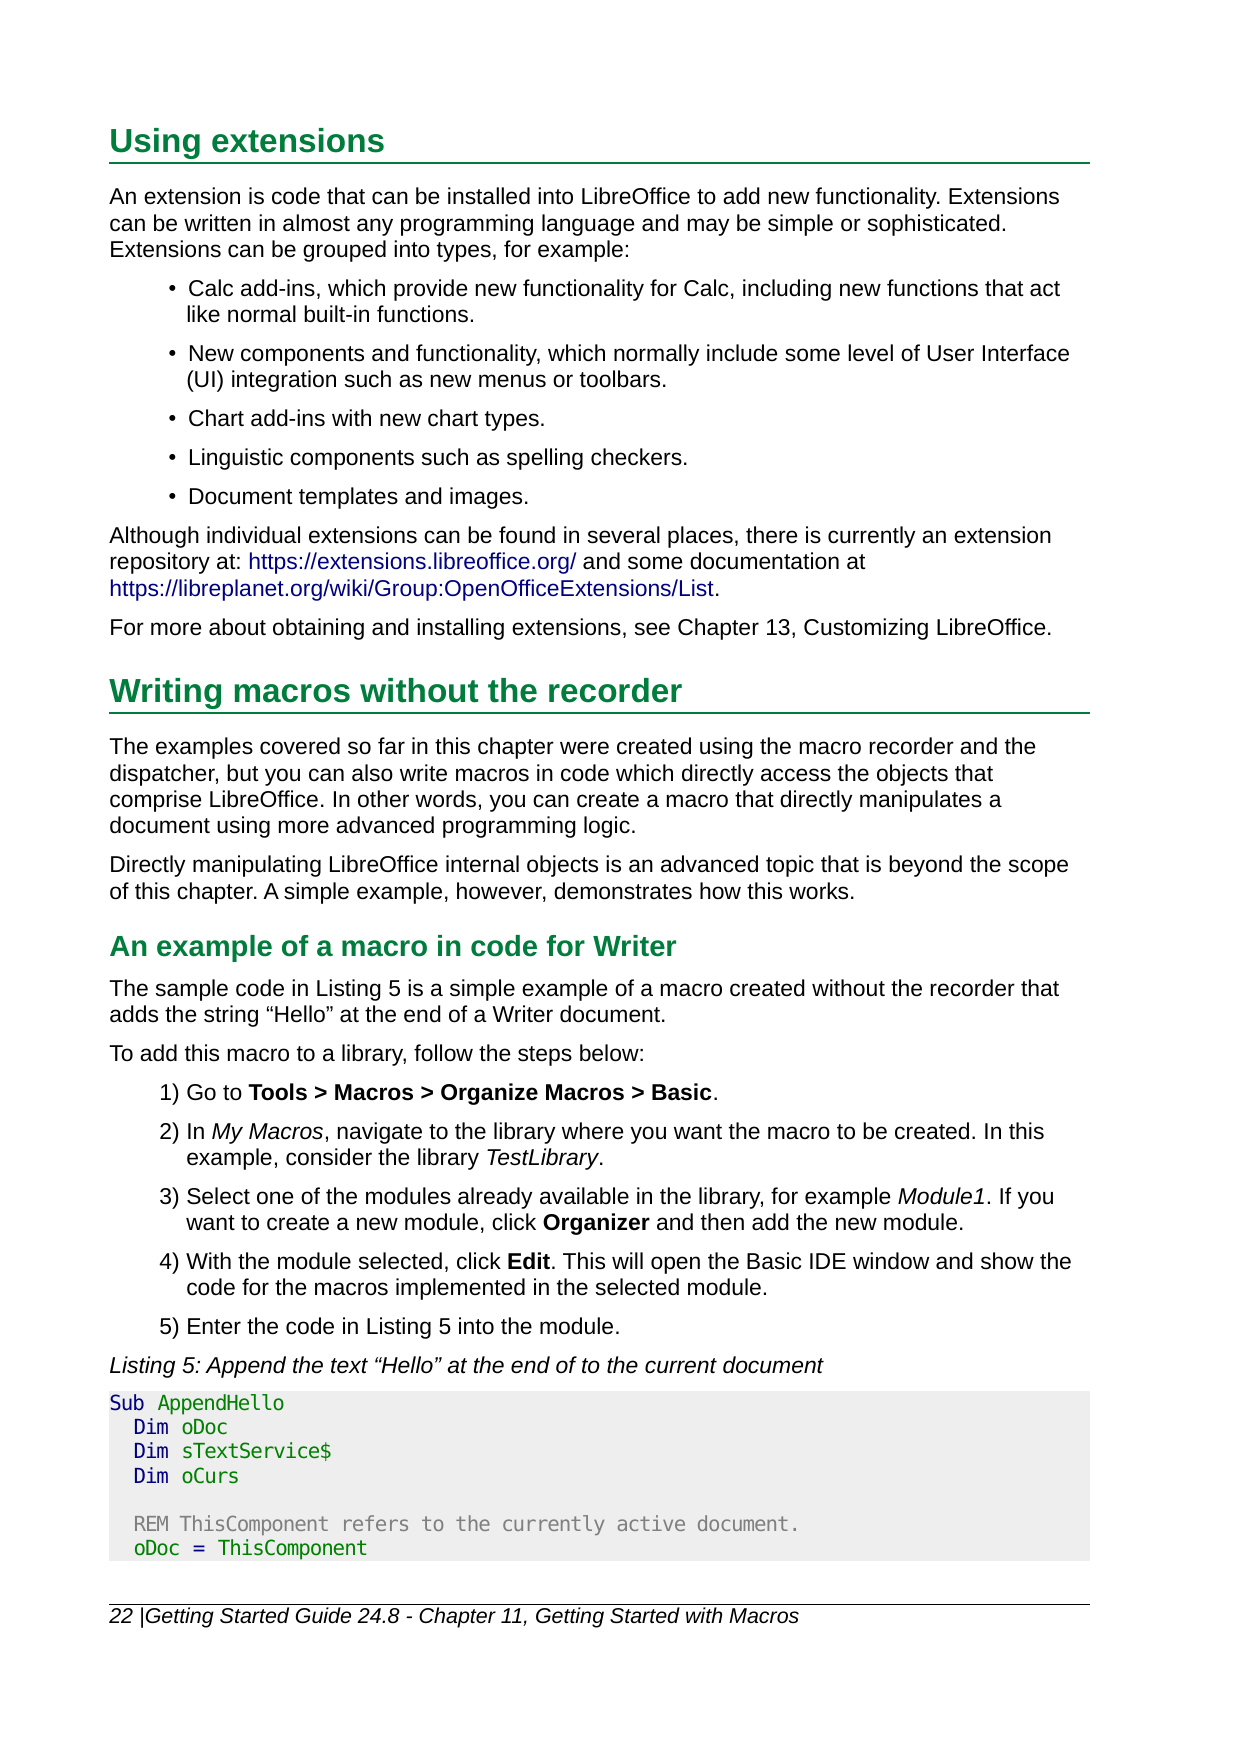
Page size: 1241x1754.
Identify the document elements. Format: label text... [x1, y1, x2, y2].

list Calc add-ins, which provide new functionality for Calc, including new functions that act like normal built-in functions. [168, 275, 1090, 328]
text The examples covered so far in this chapter were created using the macro recorder and the dispatcher, but you can also write macros in code which directly access the objects that comprise LibreOffice. In other words, you can create a macro that directly manipulates a document using more advanced programming logic. [109, 733, 1090, 839]
text Dim oCurs [241, 1464, 1090, 1488]
list Enter the code in Listing 5 into the module. [186, 1313, 1090, 1339]
text Listing 5: Append the text “Hello” at the end of to the current document [109, 1352, 1090, 1378]
list To add this macro to a library, follow the steps below: [109, 1040, 1090, 1066]
list Document templates and images. [168, 483, 1090, 509]
text Sub AppendHello [286, 1391, 1090, 1415]
subtitle Using extensions [109, 121, 1090, 162]
text Dim sTextService$ [333, 1439, 1090, 1464]
list Linguistic components such as spelling checkers. [168, 444, 1090, 471]
text Dim oDoc [229, 1415, 1090, 1439]
text oDoc = ThisComponent [369, 1536, 1090, 1561]
text Directly manipulating LibreOffice internal objects is an advanced topic that is beyond the scope of this chapter. A simple example, however, demonstrates how this works. [109, 851, 1090, 904]
text Although individual extensions can be found in several places, there is currently an extension repository at: https://extensions.libreoffice.org/ and some documentation at https://libreplanet.org/wiki/Group:OpenOfficeExtensions/List. [109, 522, 1090, 601]
list An extension is code that can be installed into LibreOffice to add new functionality. Extensions can be written in almost any programming language and may be simple or sophisticated. Extensions can be grouped into types, for example: [109, 183, 1090, 262]
list With the module selected, click Edit. This will open the Basic IDE window and show the code for the macros implemented in the selected module. [186, 1248, 1090, 1301]
list Go to Tools > Macros > Organize Macros > Basic. [186, 1079, 1090, 1105]
list In My Macros, navigate to the library where you want the macro to be created. In this example, consider the library TestLibrary. [186, 1118, 1090, 1170]
list New components and functionality, which normally include some level of User Interface (UI) integration such as new menus or toolbars. [168, 340, 1090, 393]
subtitle Writing macros without the recorder [109, 671, 1090, 712]
text The sample code in Listing 5 is a simple example of a macro created without the recorder that adds the string “Hello” at the end of a Writer document. [109, 975, 1090, 1027]
subtitle An example of a macro in code for Writer [109, 929, 1090, 962]
list Select one of the modules already available in the library, for example Module1. If you want to create a new module, click Organizer and then add the new module. [186, 1183, 1090, 1236]
list Chart add-ins with new chart types. [168, 405, 1090, 432]
text For more about obtaining and installing extensions, see Chapter 13, Customizing LibreOffice. [109, 613, 1090, 640]
text REM ThisComponent refers to the currently active document. [802, 1512, 1090, 1536]
